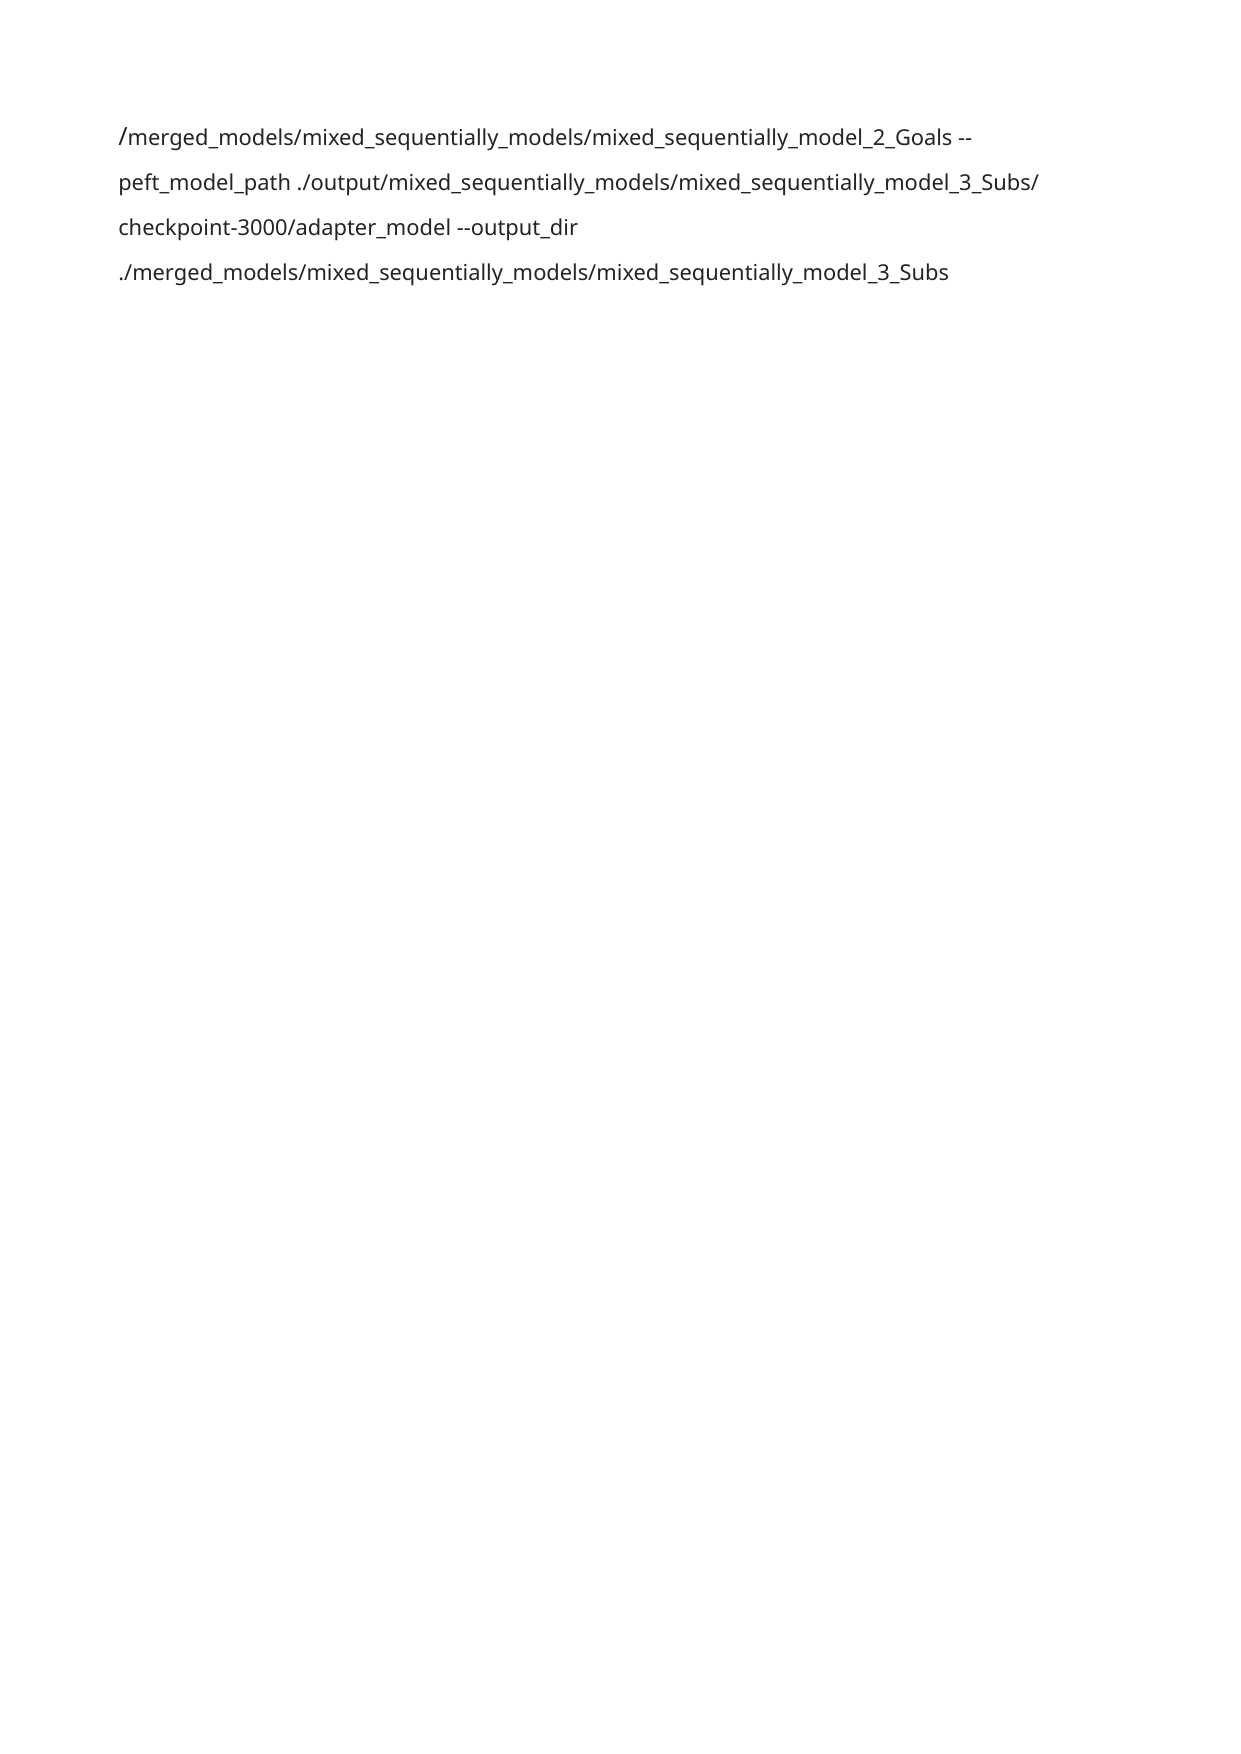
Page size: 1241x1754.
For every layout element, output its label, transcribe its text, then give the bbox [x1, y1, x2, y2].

text /merged_models/mixed_sequentially_models/mixed_sequentially_model_2_Goals --peft_model_path ./output/mixed_sequentially_models/mixed_sequentially_model_3_Subs/checkpoint-3000/adapter_model --output_dir ./merged_models/mixed_sequentially_models/mixed_sequentially_model_3_Subs [118, 118, 1122, 286]
